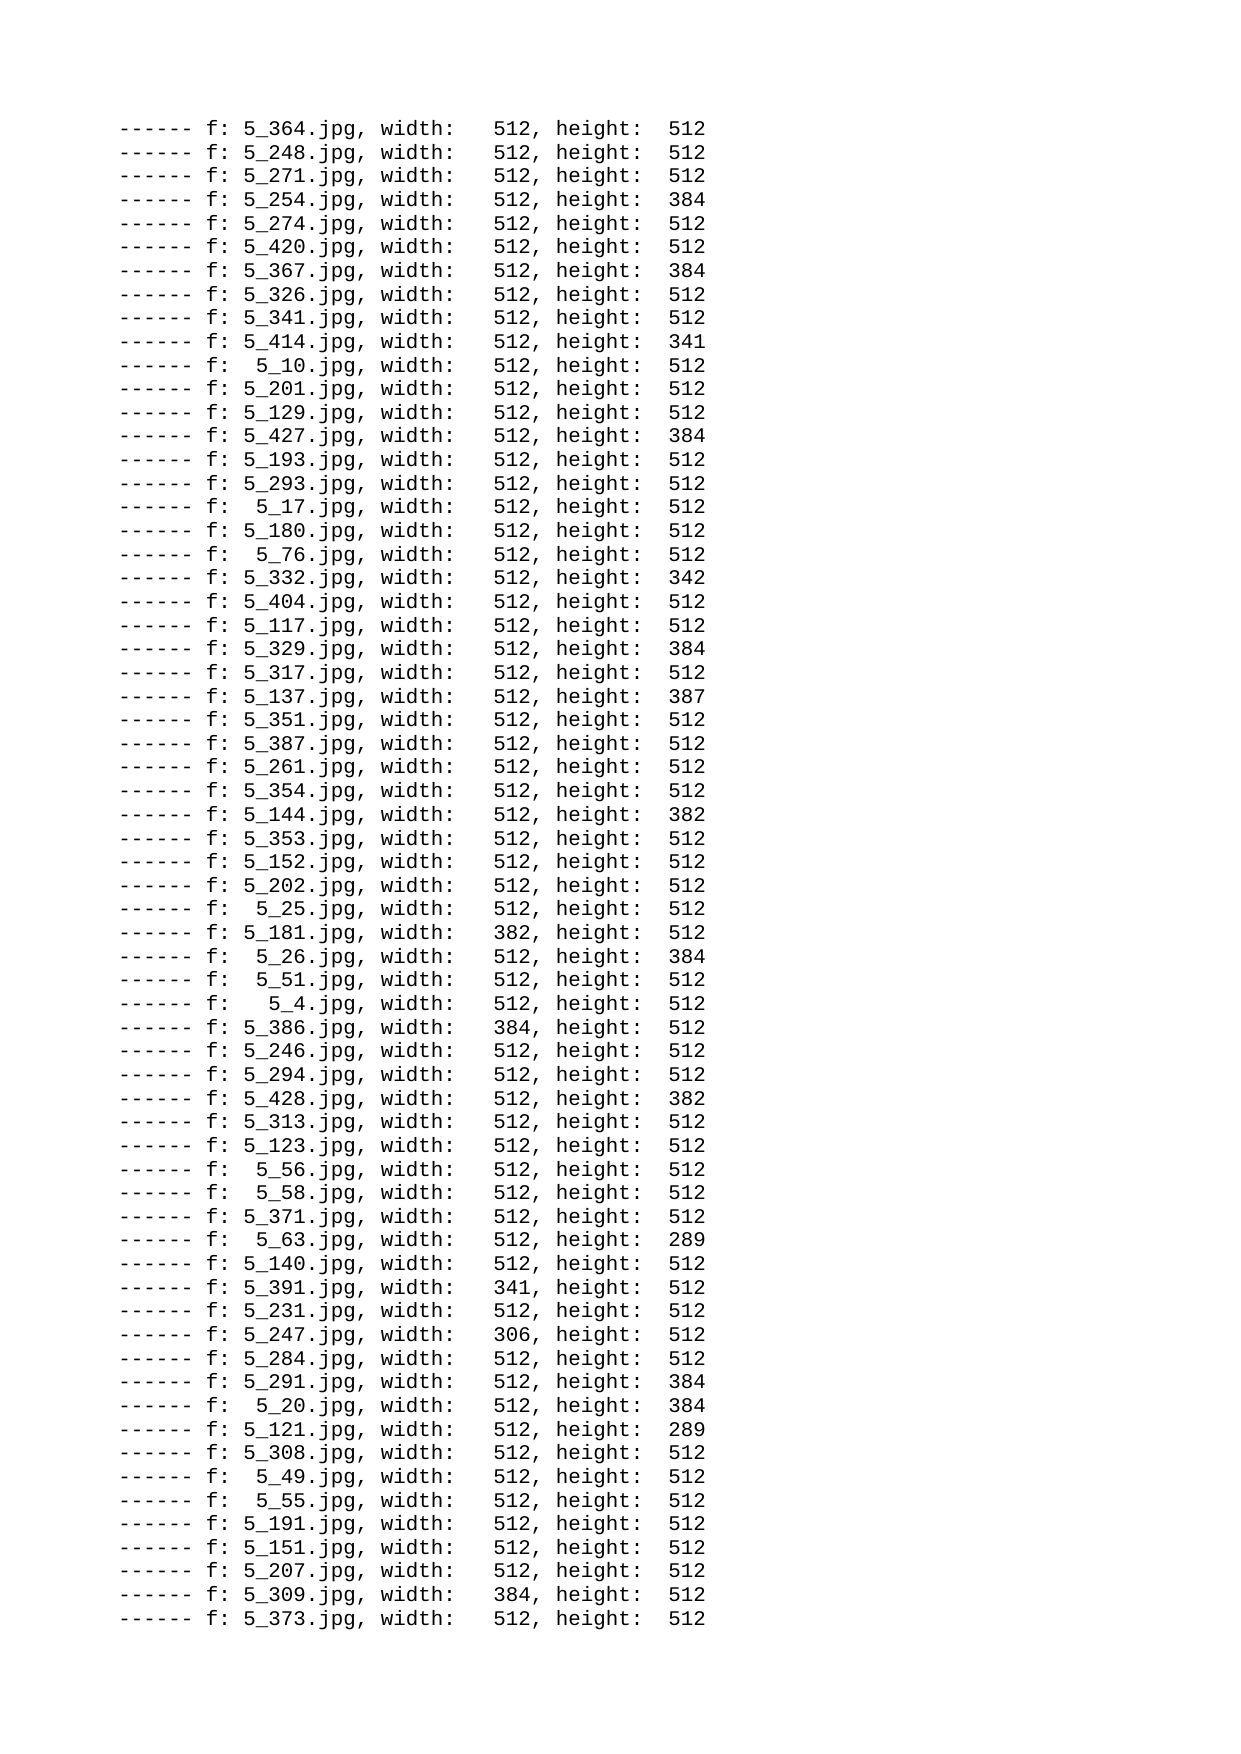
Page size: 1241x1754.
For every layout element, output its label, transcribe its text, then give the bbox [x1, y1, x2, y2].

text ------ f: 5_180.jpg, width: 512, height: 512 [118, 520, 1122, 544]
text ------ f: 5_117.jpg, width: 512, height: 512 [118, 615, 1122, 638]
text ------ f: 5_246.jpg, width: 512, height: 512 [118, 1040, 1122, 1064]
text ------ f: 5_55.jpg, width: 512, height: 512 [118, 1489, 1122, 1513]
text ------ f: 5_231.jpg, width: 512, height: 512 [118, 1300, 1122, 1324]
text ------ f: 5_4.jpg, width: 512, height: 512 [118, 993, 1122, 1017]
text ------ f: 5_193.jpg, width: 512, height: 512 [118, 449, 1122, 473]
text ------ f: 5_248.jpg, width: 512, height: 512 [118, 142, 1122, 165]
text ------ f: 5_181.jpg, width: 382, height: 512 [118, 922, 1122, 946]
text ------ f: 5_140.jpg, width: 512, height: 512 [118, 1253, 1122, 1277]
text ------ f: 5_56.jpg, width: 512, height: 512 [118, 1158, 1122, 1182]
text ------ f: 5_387.jpg, width: 512, height: 512 [118, 733, 1122, 757]
text ------ f: 5_274.jpg, width: 512, height: 512 [118, 213, 1122, 236]
text ------ f: 5_391.jpg, width: 341, height: 512 [118, 1277, 1122, 1300]
text ------ f: 5_326.jpg, width: 512, height: 512 [118, 284, 1122, 307]
text ------ f: 5_76.jpg, width: 512, height: 512 [118, 544, 1122, 567]
text ------ f: 5_25.jpg, width: 512, height: 512 [118, 898, 1122, 922]
text ------ f: 5_332.jpg, width: 512, height: 342 [118, 567, 1122, 591]
text ------ f: 5_294.jpg, width: 512, height: 512 [118, 1064, 1122, 1088]
text ------ f: 5_152.jpg, width: 512, height: 512 [118, 851, 1122, 875]
text ------ f: 5_10.jpg, width: 512, height: 512 [118, 354, 1122, 378]
text ------ f: 5_191.jpg, width: 512, height: 512 [118, 1513, 1122, 1537]
text ------ f: 5_414.jpg, width: 512, height: 341 [118, 331, 1122, 354]
text ------ f: 5_371.jpg, width: 512, height: 512 [118, 1206, 1122, 1229]
text ------ f: 5_151.jpg, width: 512, height: 512 [118, 1537, 1122, 1561]
text ------ f: 5_247.jpg, width: 306, height: 512 [118, 1324, 1122, 1348]
text ------ f: 5_26.jpg, width: 512, height: 384 [118, 946, 1122, 969]
text ------ f: 5_63.jpg, width: 512, height: 289 [118, 1229, 1122, 1253]
text ------ f: 5_313.jpg, width: 512, height: 512 [118, 1111, 1122, 1135]
text ------ f: 5_202.jpg, width: 512, height: 512 [118, 875, 1122, 898]
text ------ f: 5_129.jpg, width: 512, height: 512 [118, 402, 1122, 426]
text ------ f: 5_207.jpg, width: 512, height: 512 [118, 1561, 1122, 1584]
text ------ f: 5_373.jpg, width: 512, height: 512 [118, 1608, 1122, 1631]
text ------ f: 5_420.jpg, width: 512, height: 512 [118, 236, 1122, 260]
text ------ f: 5_351.jpg, width: 512, height: 512 [118, 709, 1122, 733]
text ------ f: 5_123.jpg, width: 512, height: 512 [118, 1135, 1122, 1158]
text ------ f: 5_254.jpg, width: 512, height: 384 [118, 189, 1122, 213]
text ------ f: 5_308.jpg, width: 512, height: 512 [118, 1442, 1122, 1466]
text ------ f: 5_20.jpg, width: 512, height: 384 [118, 1395, 1122, 1419]
text ------ f: 5_353.jpg, width: 512, height: 512 [118, 827, 1122, 851]
text ------ f: 5_291.jpg, width: 512, height: 384 [118, 1371, 1122, 1395]
text ------ f: 5_271.jpg, width: 512, height: 512 [118, 165, 1122, 189]
text ------ f: 5_354.jpg, width: 512, height: 512 [118, 780, 1122, 804]
text ------ f: 5_427.jpg, width: 512, height: 384 [118, 426, 1122, 449]
text ------ f: 5_317.jpg, width: 512, height: 512 [118, 662, 1122, 686]
text ------ f: 5_51.jpg, width: 512, height: 512 [118, 969, 1122, 993]
text ------ f: 5_261.jpg, width: 512, height: 512 [118, 757, 1122, 780]
text ------ f: 5_309.jpg, width: 384, height: 512 [118, 1584, 1122, 1608]
text ------ f: 5_137.jpg, width: 512, height: 387 [118, 686, 1122, 709]
text ------ f: 5_404.jpg, width: 512, height: 512 [118, 591, 1122, 615]
text ------ f: 5_386.jpg, width: 384, height: 512 [118, 1017, 1122, 1040]
text ------ f: 5_17.jpg, width: 512, height: 512 [118, 496, 1122, 520]
text ------ f: 5_428.jpg, width: 512, height: 382 [118, 1088, 1122, 1111]
text ------ f: 5_293.jpg, width: 512, height: 512 [118, 473, 1122, 496]
text ------ f: 5_49.jpg, width: 512, height: 512 [118, 1466, 1122, 1489]
text ------ f: 5_329.jpg, width: 512, height: 384 [118, 638, 1122, 662]
text ------ f: 5_364.jpg, width: 512, height: 512 [118, 118, 1122, 142]
text ------ f: 5_58.jpg, width: 512, height: 512 [118, 1182, 1122, 1206]
text ------ f: 5_144.jpg, width: 512, height: 382 [118, 804, 1122, 827]
text ------ f: 5_341.jpg, width: 512, height: 512 [118, 307, 1122, 331]
text ------ f: 5_284.jpg, width: 512, height: 512 [118, 1348, 1122, 1371]
text ------ f: 5_121.jpg, width: 512, height: 289 [118, 1419, 1122, 1442]
text ------ f: 5_367.jpg, width: 512, height: 384 [118, 260, 1122, 284]
text ------ f: 5_201.jpg, width: 512, height: 512 [118, 378, 1122, 402]
